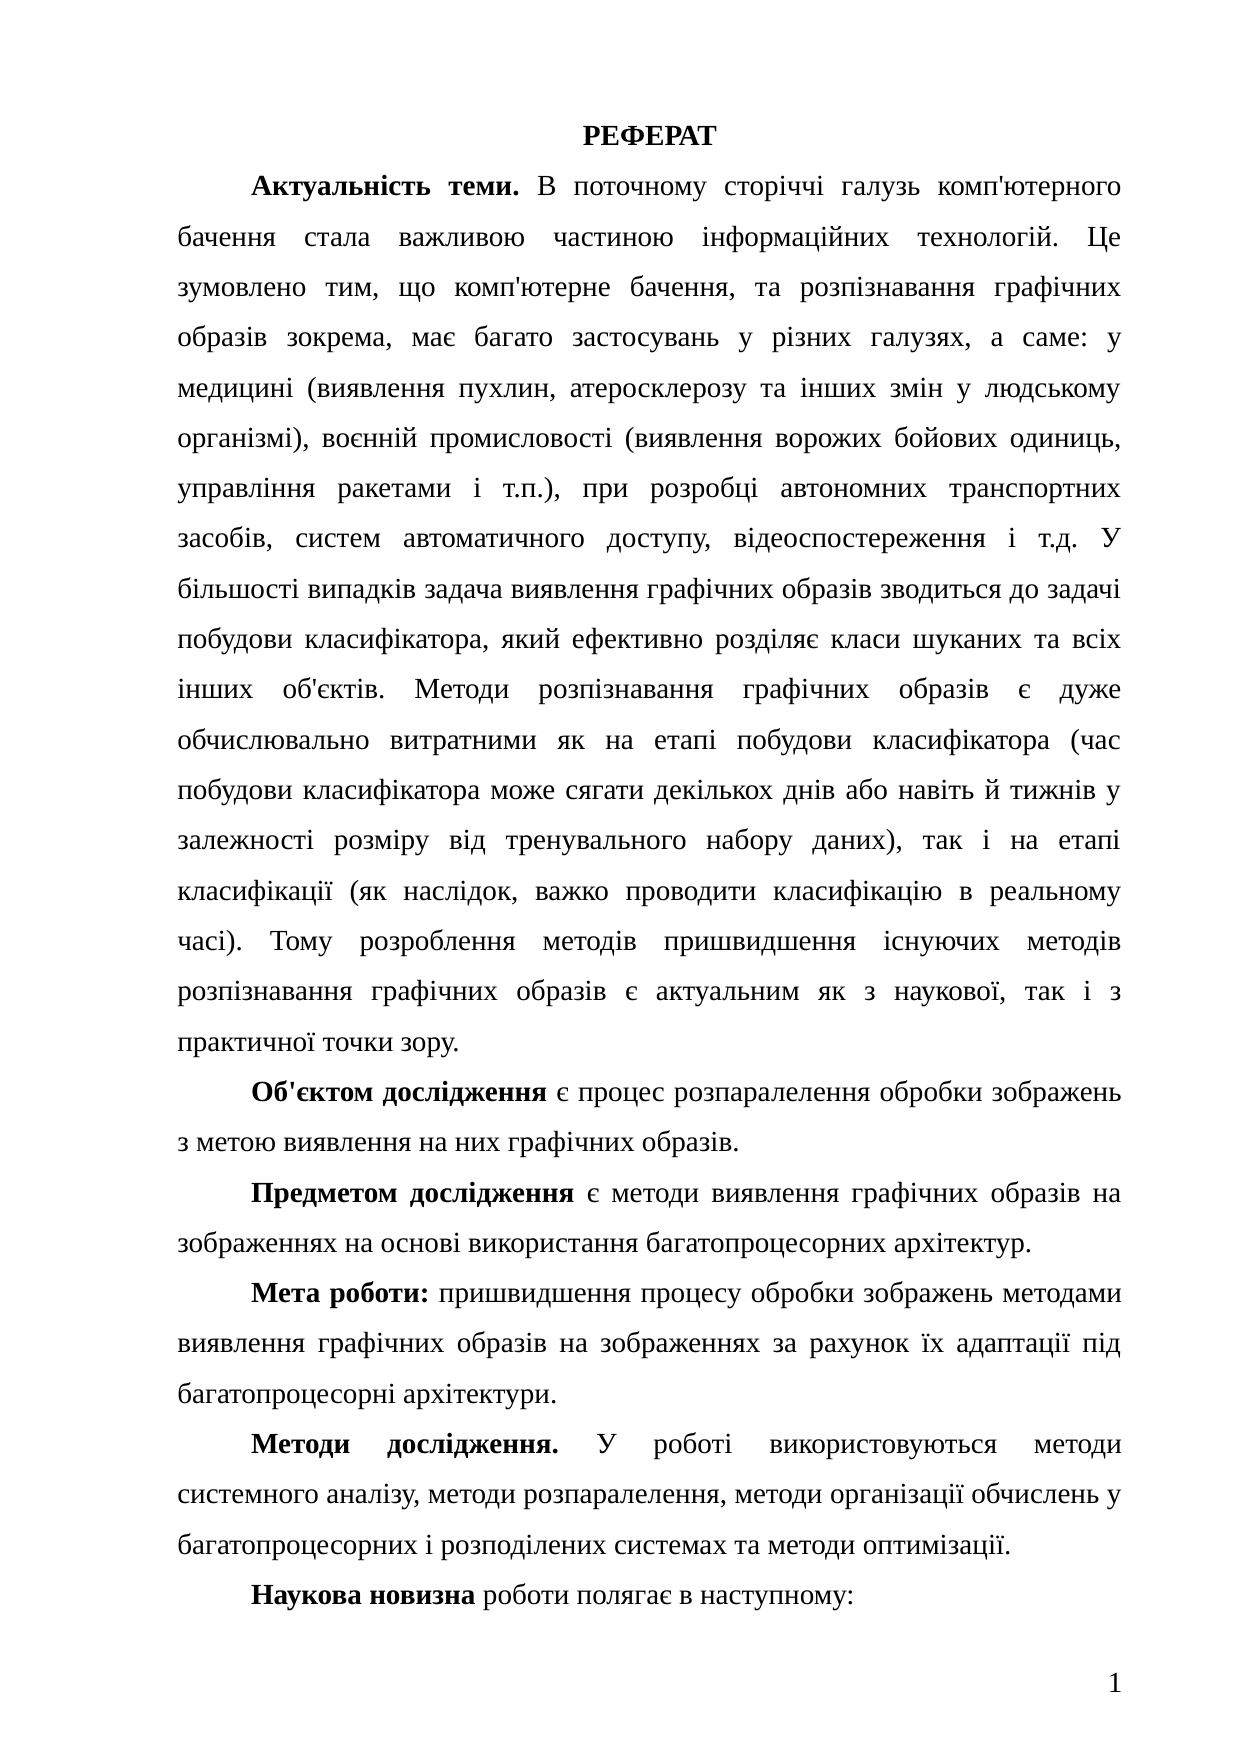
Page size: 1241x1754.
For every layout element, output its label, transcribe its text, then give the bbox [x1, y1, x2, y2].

text Актуальність теми. В поточному сторіччі галузь комп'ютерного бачення стала важливою частиною інформаційних технологій. Це зумовлено тим, що комп'ютерне бачення, та розпізнавання графічних образів зокрема, має багато застосувань у різних галузях, а саме: у медицині (виявлення пухлин, атеросклерозу та інших змін у людському організмі), воєнній промисловості (виявлення ворожих бойових одиниць, управління ракетами і т.п.), при розробці автономних транспортних засобів, систем автоматичного доступу, відеоспостереження і т.д. У більшості випадків задача виявлення графічних образів зводиться до задачі побудови класифікатора, який ефективно розділяє класи шуканих та всіх інших об'єктів. Методи розпізнавання графічних образів є дуже обчислювально витратними як на етапі побудови класифікатора (час побудови класифікатора може сягати декількох днів або навіть й тижнів у залежності розміру від тренувального набору даних), так і на етапі класифікації (як наслідок, важко проводити класифікацію в реальному часі). Тому розроблення методів пришвидшення існуючих методів розпізнавання графічних образів є актуальним як з наукової, так і з практичної точки зору. [177, 168, 1122, 1057]
text Мета роботи: пришвидшення процесу обробки зображень методами виявлення графічних образів на зображеннях за рахунок їх адаптації під багатопроцесорні архітектури. [177, 1275, 1122, 1409]
subtitle РЕФЕРАТ [177, 118, 1122, 152]
text Наукова новизна роботи полягає в наступному: [177, 1577, 1122, 1611]
text Методи дослідження. У роботі використовуються методи системного аналізу, методи розпаралелення, методи організації обчислень у багатопроцесорних і розподілених системах та методи оптимізації. [177, 1426, 1122, 1560]
text Предметом дослідження є методи виявлення графічних образів на зображеннях на основі використання багатопроцесорних архітектур. [177, 1175, 1122, 1258]
text Об'єктом дослідження є процес розпаралелення обробки зображень з метою виявлення на них графічних образів. [177, 1074, 1122, 1158]
